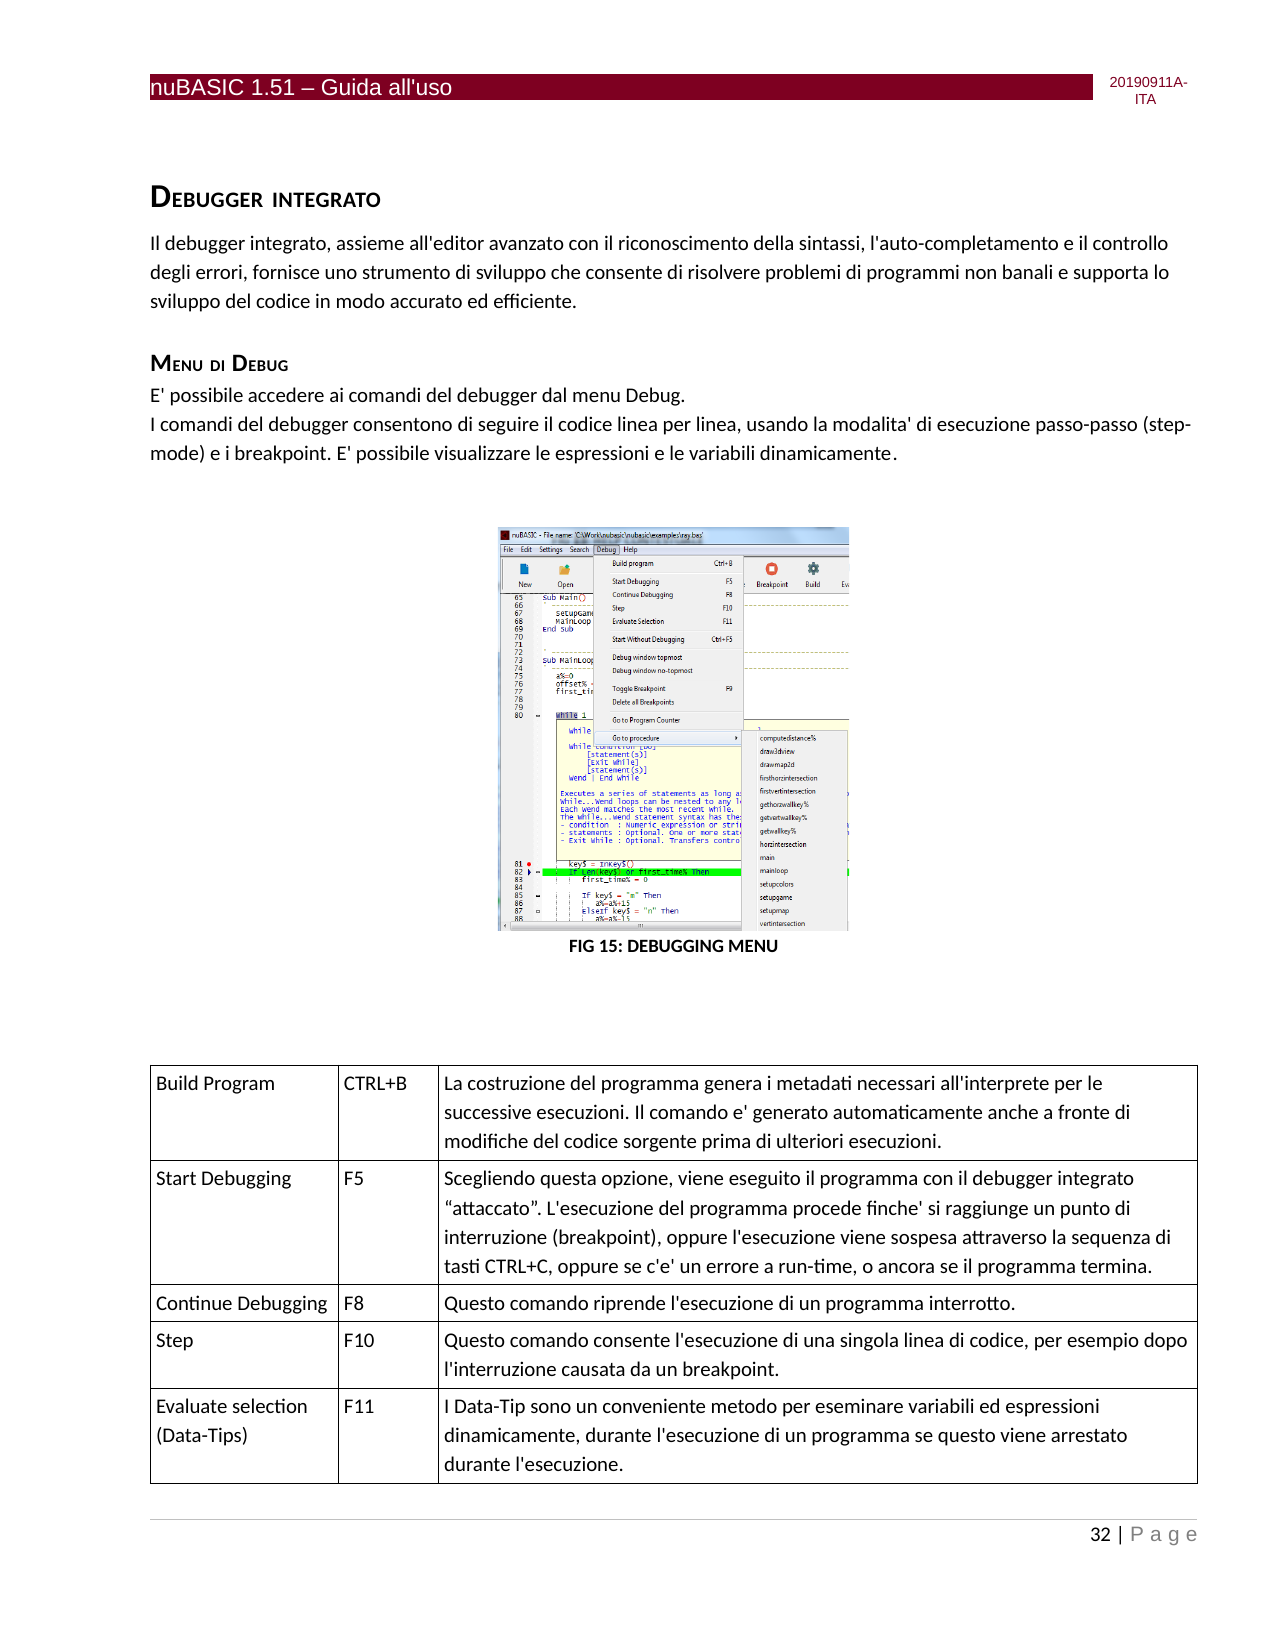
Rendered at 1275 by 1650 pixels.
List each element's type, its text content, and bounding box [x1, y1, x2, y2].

table_cell Questo comando consente l'esecuzione di una singola linea di codice, per esempio dopo l'interruzione causata da un breakpoint. [439, 1322, 1197, 1387]
table_cell F10 [339, 1322, 438, 1387]
table_header CTRL+B [339, 1066, 438, 1160]
table_cell Step [151, 1322, 338, 1387]
table_cell Continue Debugging [151, 1285, 338, 1321]
table_cell F11 [339, 1389, 438, 1483]
table_cell Start Debugging [151, 1161, 338, 1284]
subtitle Menu di Debug [150, 347, 1197, 377]
table_header Build Program [151, 1066, 338, 1160]
table_cell Evaluate selection (Data-Tips) [151, 1389, 338, 1483]
text Il debugger integrato, assieme all'editor avanzato con il riconoscimento della sintassi, l'auto-completamento e il controllo degli errori, fornisce uno strumento di sviluppo che consente di risolvere problemi di programmi non banali e supporta lo sviluppo del codice in modo accurato ed efficiente. [150, 230, 1197, 314]
text I comandi del debugger consentono di seguire il codice linea per linea, usando la modalita' di esecuzione passo-passo (step-mode) e i breakpoint. E' possibile visualizzare le espressioni e le variabili dinamicamente. [150, 411, 1197, 466]
table_cell Questo comando riprende l'esecuzione di un programma interrotto. [439, 1285, 1197, 1321]
table_cell Scegliendo questa opzione, viene eseguito il programma con il debugger integrato “attaccato”. L'esecuzione del programma procede finche' si raggiunge un punto di interruzione (breakpoint), oppure l'esecuzione viene sospesa attraverso la sequenza di tasti CTRL+C, oppure se c'e' un errore a run-time, o ancora se il programma termina. [439, 1161, 1197, 1284]
text Fig 15: Debugging Menu [473, 528, 874, 957]
table_cell F8 [339, 1285, 438, 1321]
table_cell F5 [339, 1161, 438, 1284]
text E' possibile accedere ai comandi del debugger dal menu Debug. [150, 382, 1197, 407]
table_header La costruzione del programma genera i metadati necessari all'interprete per le successive esecuzioni. Il comando e' generato automaticamente anche a fronte di modifiche del codice sorgente prima di ulteriori esecuzioni. [439, 1066, 1197, 1160]
table_cell I Data-Tip sono un conveniente metodo per eseminare variabili ed espressioni dinamicamente, durante l'esecuzione di un programma se questo viene arrestato durante l'esecuzione. [439, 1389, 1197, 1483]
subtitle Debugger integrato [150, 175, 1197, 216]
